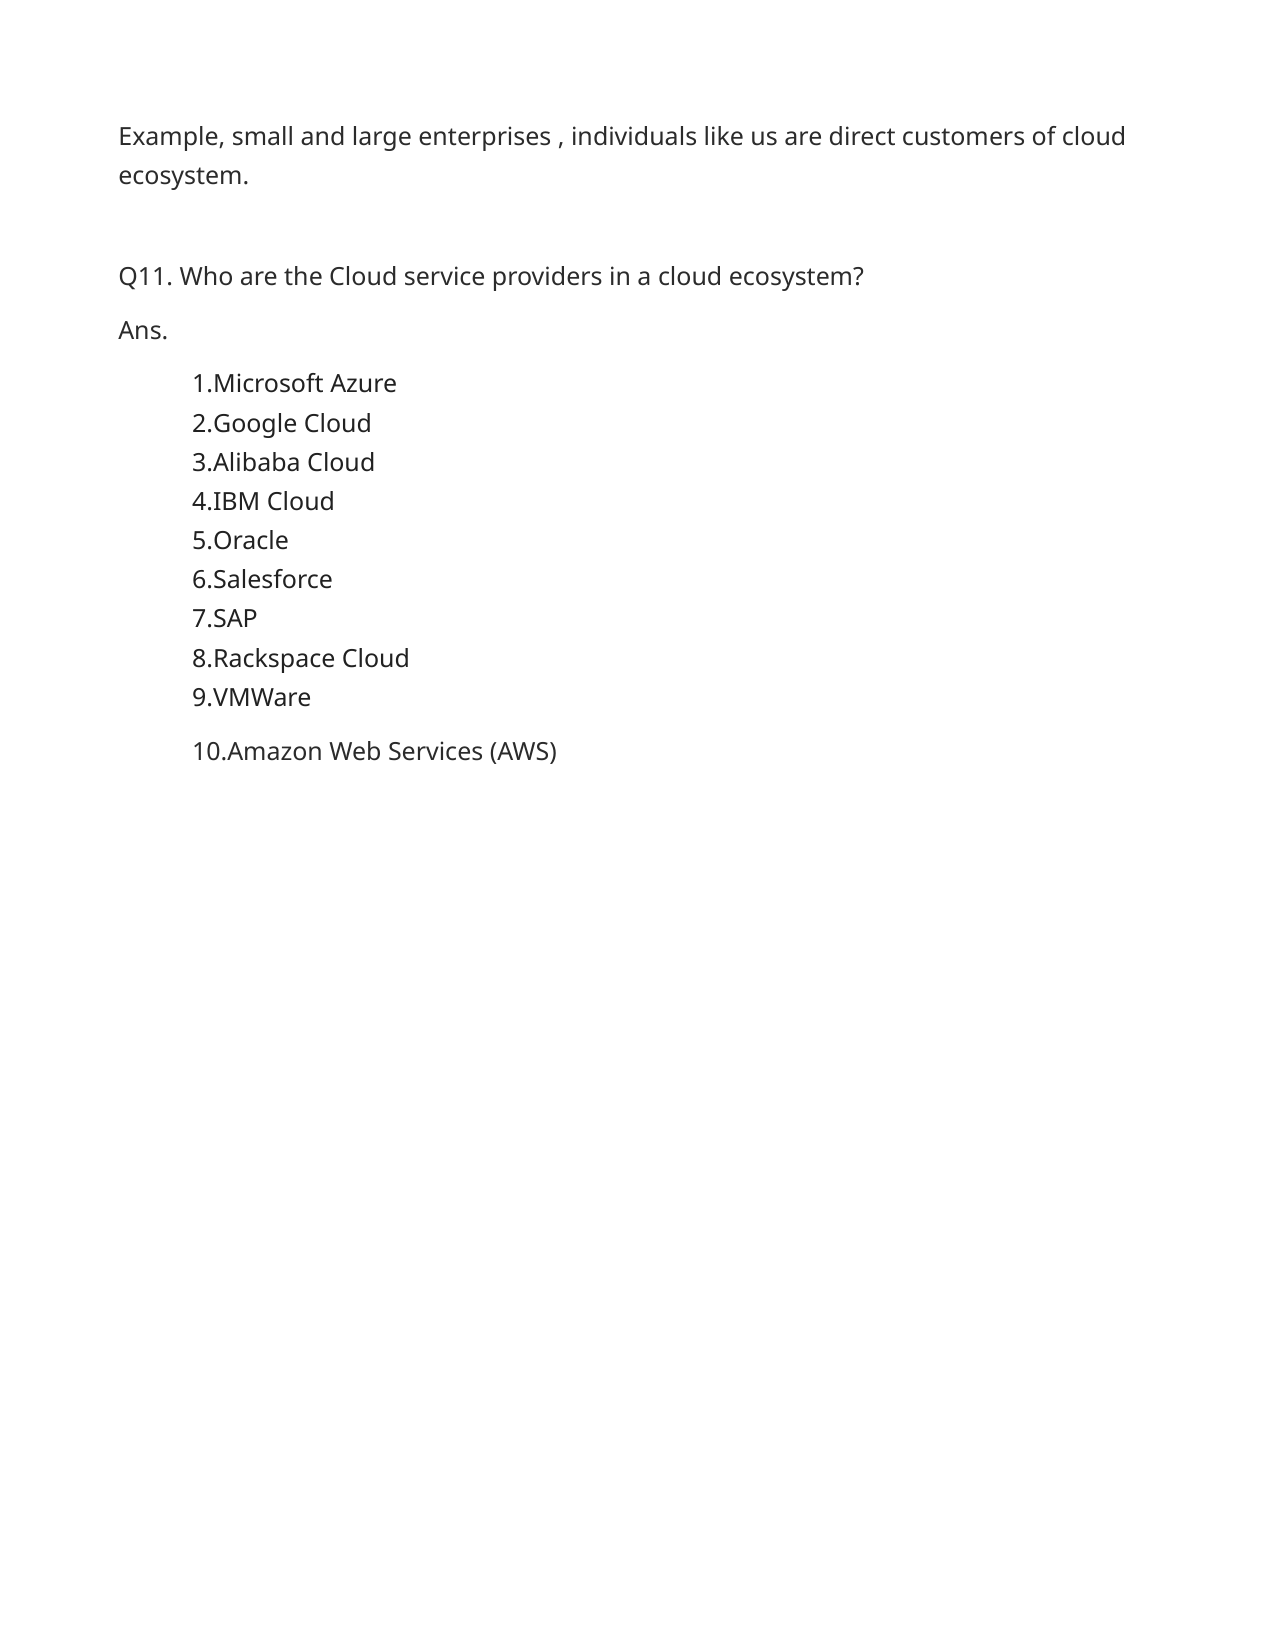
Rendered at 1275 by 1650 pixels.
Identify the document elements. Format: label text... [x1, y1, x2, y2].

list SAP [118, 601, 1157, 635]
list Microsoft Azure [118, 366, 1157, 400]
list Rackspace Cloud [118, 640, 1157, 674]
list Alibaba Cloud [118, 444, 1157, 478]
text Ans. [118, 312, 1157, 346]
list Oracle [118, 523, 1157, 557]
text Q11. Who are the Cloud service providers in a cloud ecosystem? [118, 259, 1157, 293]
list Salesforce [118, 562, 1157, 596]
text Example, small and large enterprises , individuals like us are direct customers of cloud ecosystem. [118, 118, 1157, 191]
list Amazon Web Services (AWS) [118, 733, 1157, 767]
text PrivateThe cloThe cloud gives you easy access to a broad range of technologies so tate faster and build nearly anything that you can imagine. You can quickly spin up resources as you need them–from infrastructure services, such as compute, storage, and databases, to Internet of Things, machine learning, data lakes and analytics, and much more.ud gives you easy access to a broad range of technologies so that you can innovate faster and build nearly anything that you can imagine. You can quickly spin up resources as you need them–from infrastructure services, such as compute, storage, and databases, to Internet of Things, machine learning, data lakes and analytics, and much more. [118, 834, 1157, 1243]
list Google Cloud [118, 405, 1157, 439]
list VMWare [118, 679, 1157, 713]
list IBM Cloud [118, 484, 1157, 518]
